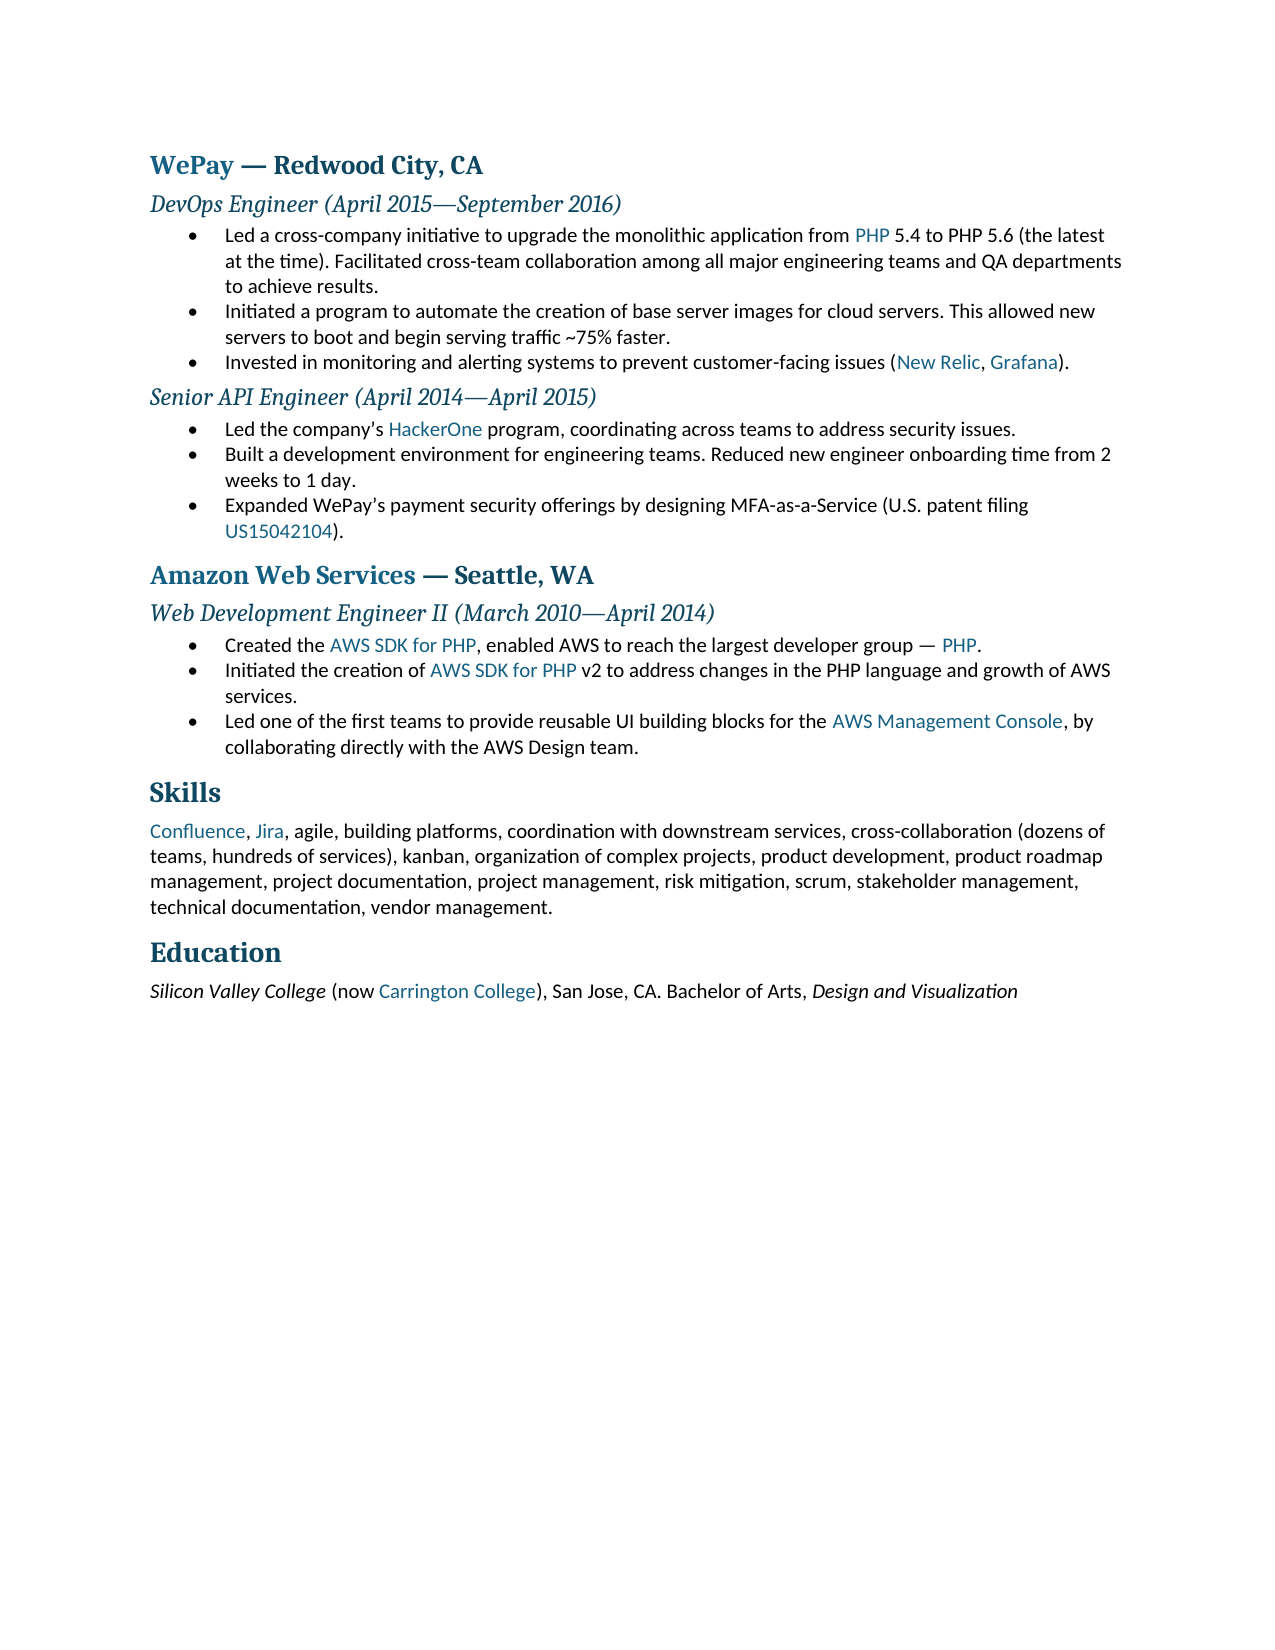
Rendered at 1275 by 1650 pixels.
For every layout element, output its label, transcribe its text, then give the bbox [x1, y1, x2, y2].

list Led a cross-company initiative to upgrade the monolithic application from PHP 5.4 to PHP 5.6 (the latest at the time). Facilitated cross-team collaboration among all major engineering teams and QA departments to achieve results. [187, 222, 1125, 299]
list Led one of the first teams to provide reusable UI building blocks for the AWS Management Console, by collaborating directly with the AWS Design team. [187, 708, 1125, 759]
subtitle WePay — Redwood City, CA [150, 150, 1125, 181]
list Created the AWS SDK for PHP, enabled AWS to reach the largest developer group — PHP. [187, 632, 1125, 658]
list Initiated a program to automate the creation of base server images for cloud servers. This allowed new servers to boot and begin serving traffic ~75% faster. [187, 299, 1125, 349]
subtitle Skills [150, 776, 1125, 809]
subtitle Education [150, 936, 1125, 970]
subtitle Web Development Engineer II (March 2010—April 2014) [150, 599, 1125, 628]
list Expanded WePay’s payment security offerings by designing MFA-as-a-Service (U.S. patent filing US15042104). [187, 492, 1125, 543]
text Confluence, Jira, agile, building platforms, coordination with downstream services, cross-collaboration (dozens of teams, hundreds of services), kanban, organization of complex projects, product development, product roadmap management, project documentation, project management, risk mitigation, scrum, stakeholder management, technical documentation, vendor management. [150, 818, 1125, 919]
subtitle Amazon Web Services — Seattle, WA [150, 560, 1125, 591]
subtitle DevOps Engineer (April 2015—September 2016) [150, 189, 1125, 218]
text Silicon Valley College (now Carrington College), San Jose, CA. Bachelor of Arts, Design and Visualization [150, 978, 1125, 1003]
list Initiated the creation of AWS SDK for PHP v2 to address changes in the PHP language and growth of AWS services. [187, 658, 1125, 708]
list Invested in monitoring and alerting systems to prevent customer-facing issues (New Relic, Grafana). [187, 349, 1125, 375]
subtitle Senior API Engineer (April 2014—April 2015) [150, 383, 1125, 412]
list Built a development environment for engineering teams. Reduced new engineer onboarding time from 2 weeks to 1 day. [187, 442, 1125, 492]
list Led the company’s HackerOne program, coordinating across teams to address security issues. [187, 416, 1125, 442]
